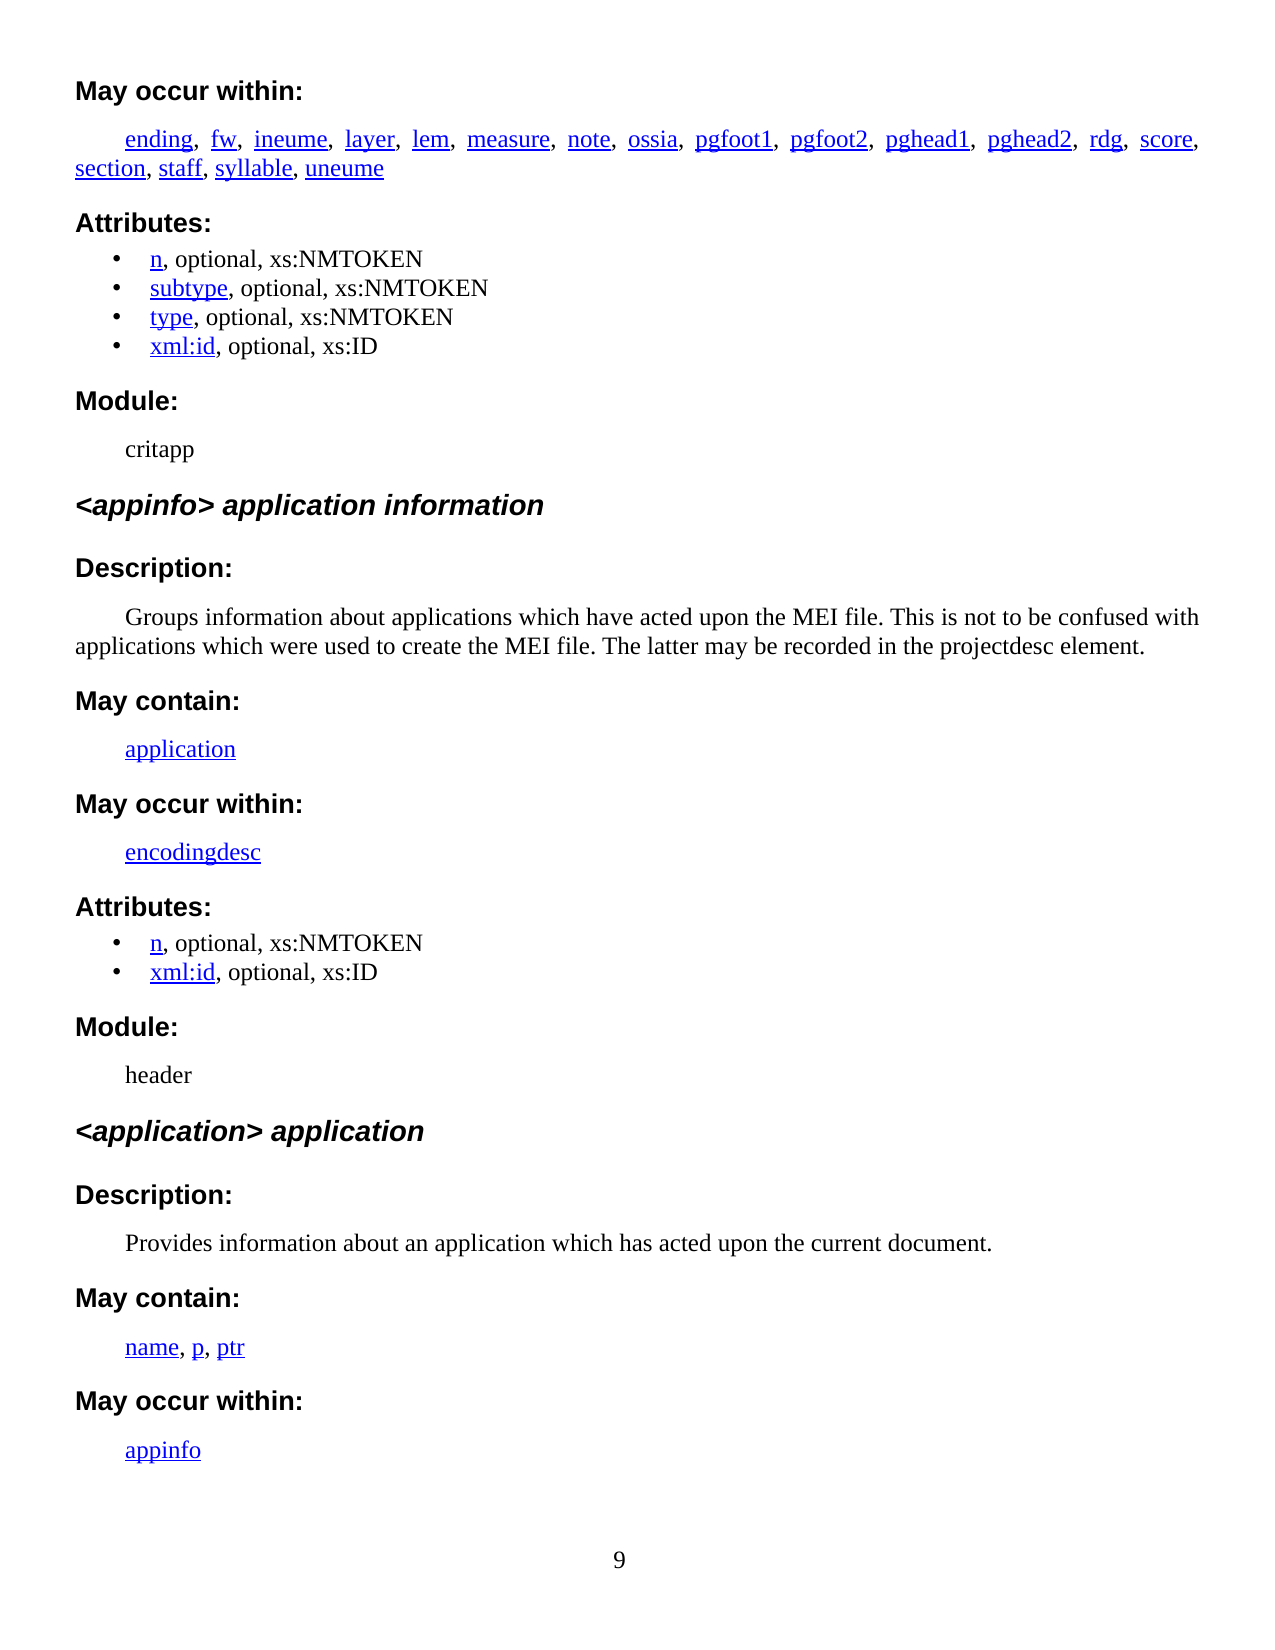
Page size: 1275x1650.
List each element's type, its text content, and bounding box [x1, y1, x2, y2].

text application [75, 734, 1200, 763]
list subtype, optional, xs:NMTOKEN [112, 273, 1200, 302]
list n, optional, xs:NMTOKEN [112, 244, 1200, 273]
subtitle Description: [75, 1179, 1200, 1210]
text Groups information about applications which have acted upon the MEI file. This is not to be confused with applications which were used to create the MEI file. The latter may be recorded in the projectdesc element. [75, 602, 1200, 659]
list n, optional, xs:NMTOKEN [112, 928, 1200, 957]
subtitle Module: [75, 1011, 1200, 1042]
subtitle Attributes: [75, 891, 1200, 922]
subtitle May occur within: [75, 75, 1200, 106]
subtitle <appinfo> application information [75, 488, 1200, 521]
text appinfo [75, 1435, 1200, 1464]
text encodingdesc [75, 837, 1200, 866]
list xml:id, optional, xs:ID [112, 957, 1200, 986]
text Provides information about an application which has acted upon the current document. [75, 1228, 1200, 1257]
subtitle Attributes: [75, 207, 1200, 238]
subtitle May occur within: [75, 1385, 1200, 1417]
subtitle May occur within: [75, 788, 1200, 819]
text name, p, ptr [75, 1332, 1200, 1360]
list type, optional, xs:NMTOKEN [112, 302, 1200, 331]
text critapp [75, 434, 1200, 463]
subtitle <application> application [75, 1114, 1200, 1148]
subtitle May contain: [75, 1282, 1200, 1313]
subtitle Description: [75, 552, 1200, 584]
subtitle May contain: [75, 684, 1200, 716]
subtitle Module: [75, 384, 1200, 416]
text ending, fw, ineume, layer, lem, measure, note, ossia, pgfoot1, pgfoot2, pghead1, pghead2, rdg, score, section, staff, syllable, uneume [75, 124, 1200, 182]
list xml:id, optional, xs:ID [112, 331, 1200, 359]
text header [75, 1060, 1200, 1089]
